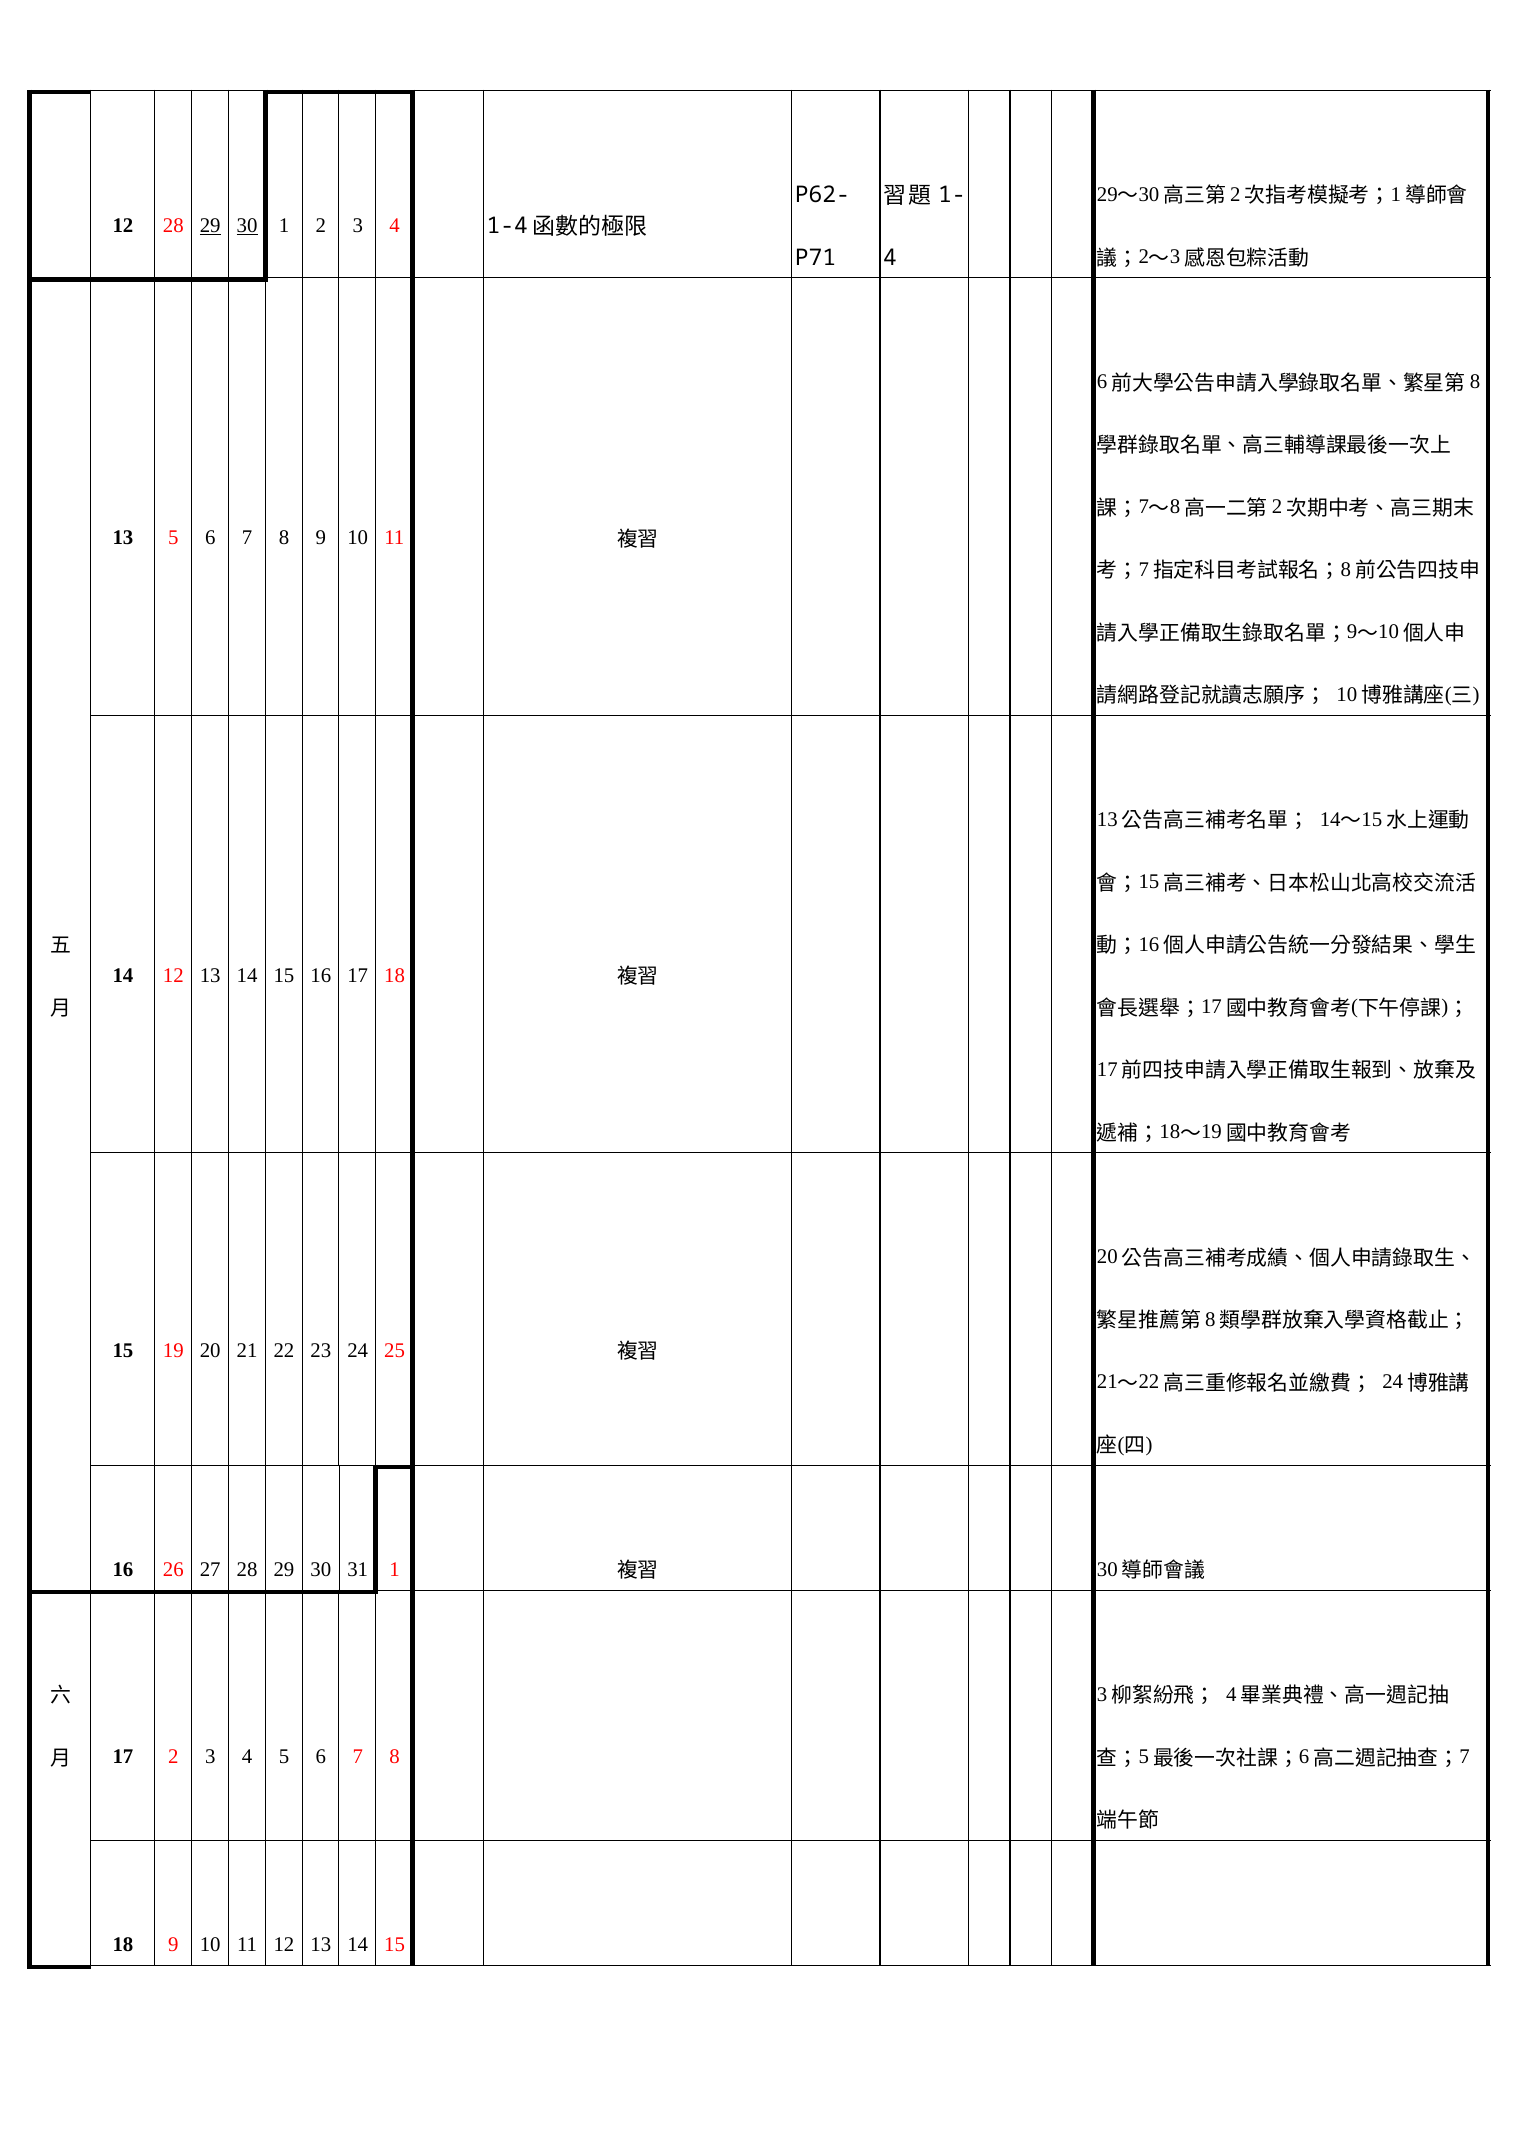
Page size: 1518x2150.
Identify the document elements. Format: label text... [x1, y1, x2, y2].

table_cell 15 [266, 716, 302, 1152]
table_cell 20公告高三補考成績、個人申請錄取生、繁星推薦第8類學群放棄入學資格截止；21～22高三重修報名並繳費； 24博雅講座(四) [1096, 1153, 1486, 1464]
table_cell 10 [192, 1841, 228, 1964]
table_cell 9 [303, 278, 338, 714]
table_cell 26 [155, 1466, 191, 1589]
table_cell P62-P71 [792, 91, 879, 277]
table_cell 5 [155, 282, 191, 714]
table_cell 15 [91, 1153, 154, 1464]
table_cell 21 [229, 1153, 265, 1464]
table_cell 23 [303, 1153, 338, 1464]
table_cell [1052, 1591, 1091, 1839]
table_cell 8 [266, 278, 302, 714]
table_cell 六 月 [32, 1594, 90, 1964]
table_cell [1011, 1466, 1051, 1589]
table_cell 4 [376, 94, 410, 277]
table_cell 7 [229, 282, 265, 714]
table_cell 14 [91, 716, 154, 1152]
table_cell [969, 1153, 1009, 1464]
table_cell [881, 1591, 968, 1839]
table_cell [881, 716, 968, 1152]
table_cell 24 [339, 1153, 375, 1464]
table_cell 17 [91, 1594, 154, 1839]
table_cell 6 [303, 1594, 338, 1839]
table_cell 31 [340, 1466, 373, 1589]
table_cell 複習 [484, 278, 791, 714]
table_cell [415, 1153, 483, 1464]
table_cell 複習 [484, 1153, 791, 1464]
table_cell 18 [376, 716, 410, 1152]
table_cell [969, 278, 1009, 714]
table_cell [415, 1466, 483, 1589]
table_cell 複習 [484, 716, 791, 1152]
table_cell 16 [91, 1466, 154, 1589]
table_cell 12 [155, 716, 191, 1152]
table_cell 20 [192, 1153, 228, 1464]
table_cell 複習 [484, 1466, 791, 1589]
table_cell [1052, 716, 1091, 1152]
table_cell [1011, 1153, 1051, 1464]
table_cell [415, 716, 483, 1152]
table_cell 19 [155, 1153, 191, 1464]
table_cell [881, 1841, 968, 1964]
table_cell 6 [192, 282, 228, 714]
table_cell 15 [376, 1841, 410, 1964]
table_cell 1 [378, 1469, 410, 1589]
table_cell [1011, 1591, 1051, 1839]
table_cell [792, 1841, 879, 1964]
table_cell 22 [266, 1153, 302, 1464]
table_cell 13公告高三補考名單； 14～15水上運動會；15高三補考、日本松山北高校交流活動；16個人申請公告統一分發結果、學生會長選舉；17國中教育會考(下午停課)；17前四技申請入學正備取生報到、放棄及遞補；18～19國中教育會考 [1096, 716, 1486, 1152]
table_cell 2 [155, 1594, 191, 1839]
table_cell 1 [268, 94, 302, 277]
table_cell 4 [229, 1594, 265, 1839]
table_cell [969, 91, 1009, 277]
table_cell 5 [266, 1594, 302, 1839]
table_cell 30 [303, 1466, 339, 1589]
table_cell [969, 1841, 1009, 1964]
table_cell 14 [229, 716, 265, 1152]
table_cell 29 [192, 91, 228, 277]
table_cell 13 [303, 1841, 338, 1964]
table_cell 10 [339, 278, 375, 714]
table_cell [969, 716, 1009, 1152]
table_cell 12 [91, 91, 154, 277]
table_cell [1011, 91, 1051, 277]
table_cell [32, 94, 90, 277]
table_cell [415, 1591, 483, 1839]
table_cell [792, 716, 879, 1152]
table_cell 2 [303, 94, 338, 277]
table_cell 13 [192, 716, 228, 1152]
table_cell [1052, 1153, 1091, 1464]
table_cell [1011, 1841, 1051, 1964]
table_cell 28 [155, 91, 191, 277]
table_cell 25 [376, 1153, 410, 1464]
table_cell 習題1-4 [881, 91, 968, 277]
table_cell [415, 91, 483, 277]
table_cell 30 [229, 91, 263, 277]
table_cell 11 [229, 1841, 265, 1964]
table_cell [969, 1591, 1009, 1839]
table_cell 8 [376, 1591, 410, 1839]
table_cell [484, 1591, 791, 1839]
table_cell [792, 1153, 879, 1464]
table_cell [415, 278, 483, 714]
table_cell 29 [266, 1466, 302, 1589]
table_cell 3柳絮紛飛； 4畢業典禮、高一週記抽查；5最後一次社課；6高二週記抽查；7端午節 [1096, 1591, 1486, 1839]
table_cell 17 [339, 716, 375, 1152]
table_cell 五 月 [32, 282, 90, 1589]
table_cell 16 [303, 716, 338, 1152]
table_cell [1052, 1466, 1091, 1589]
table_cell 12 [266, 1841, 302, 1964]
table_cell [969, 1466, 1009, 1589]
table_cell [881, 1466, 968, 1589]
table_cell 11 [376, 278, 410, 714]
table_cell [1011, 278, 1051, 714]
table_cell 3 [339, 94, 375, 277]
table_cell [881, 1153, 968, 1464]
table_cell 3 [192, 1594, 228, 1839]
table_cell 14 [339, 1841, 375, 1964]
table_cell 28 [229, 1466, 265, 1589]
table_cell 29～30高三第2次指考模擬考；1導師會議；2～3感恩包粽活動 [1096, 91, 1486, 277]
table_cell [1096, 1841, 1486, 1964]
table_cell 27 [192, 1466, 228, 1589]
table_cell [1052, 1841, 1091, 1964]
table_cell [881, 278, 968, 714]
table_cell [1011, 716, 1051, 1152]
table_cell 7 [339, 1594, 375, 1839]
table_cell [1052, 278, 1091, 714]
table_cell [792, 1591, 879, 1839]
table_cell 13 [91, 282, 154, 714]
table_cell 9 [155, 1841, 191, 1964]
table_cell [415, 1841, 483, 1964]
table_cell [484, 1841, 791, 1964]
table_cell [792, 1466, 879, 1589]
table_cell [1052, 91, 1091, 277]
table_cell 6前大學公告申請入學錄取名單、繁星第8學群錄取名單、高三輔導課最後一次上課；7～8高一二第2次期中考、高三期末考；7指定科目考試報名；8前公告四技申請入學正備取生錄取名單；9～10個人申請網路登記就讀志願序； 10博雅講座(三) [1096, 278, 1486, 714]
table_cell [792, 278, 879, 714]
table_cell 1-4函數的極限 [484, 91, 791, 277]
table_cell 18 [91, 1841, 154, 1964]
table_cell 30導師會議 [1096, 1466, 1486, 1589]
